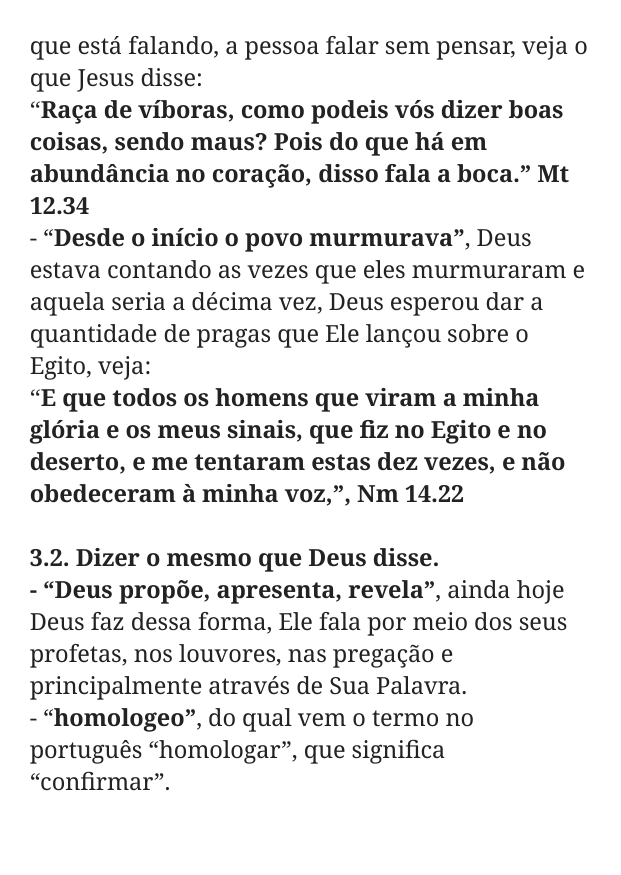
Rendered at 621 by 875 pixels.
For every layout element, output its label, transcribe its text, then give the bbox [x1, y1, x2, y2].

text - “Desde o início o povo murmurava”, Deus estava contando as vezes que eles murmuraram e aquela seria a décima vez, Deus esperou dar a quantidade de pragas que Ele lançou sobre o Egito, veja: [29, 221, 591, 381]
text “E que todos os homens que viram a minha glória e os meus sinais, que fiz no Egito e no deserto, e me tentaram estas dez vezes, e não obedeceram à minha voz,”, Nm 14.22 [29, 381, 591, 509]
text que está falando, a pessoa falar sem pensar, veja o que Jesus disse: [29, 29, 591, 93]
text - “Deus propõe, apresenta, revela”, ainda hoje Deus faz dessa forma, Ele fala por meio dos seus profetas, nos louvores, nas pregação e principalmente através de Sua Palavra. [29, 573, 591, 701]
text - “homologeo”, do qual vem o termo no português “homologar”, que significa “confirmar”. [29, 701, 591, 797]
text “Raça de víboras, como podeis vós dizer boas coisas, sendo maus? Pois do que há em abundância no coração, disso fala a boca.” Mt 12.34 [29, 93, 591, 221]
text 3.2. Dizer o mesmo que Deus disse. [29, 541, 591, 573]
